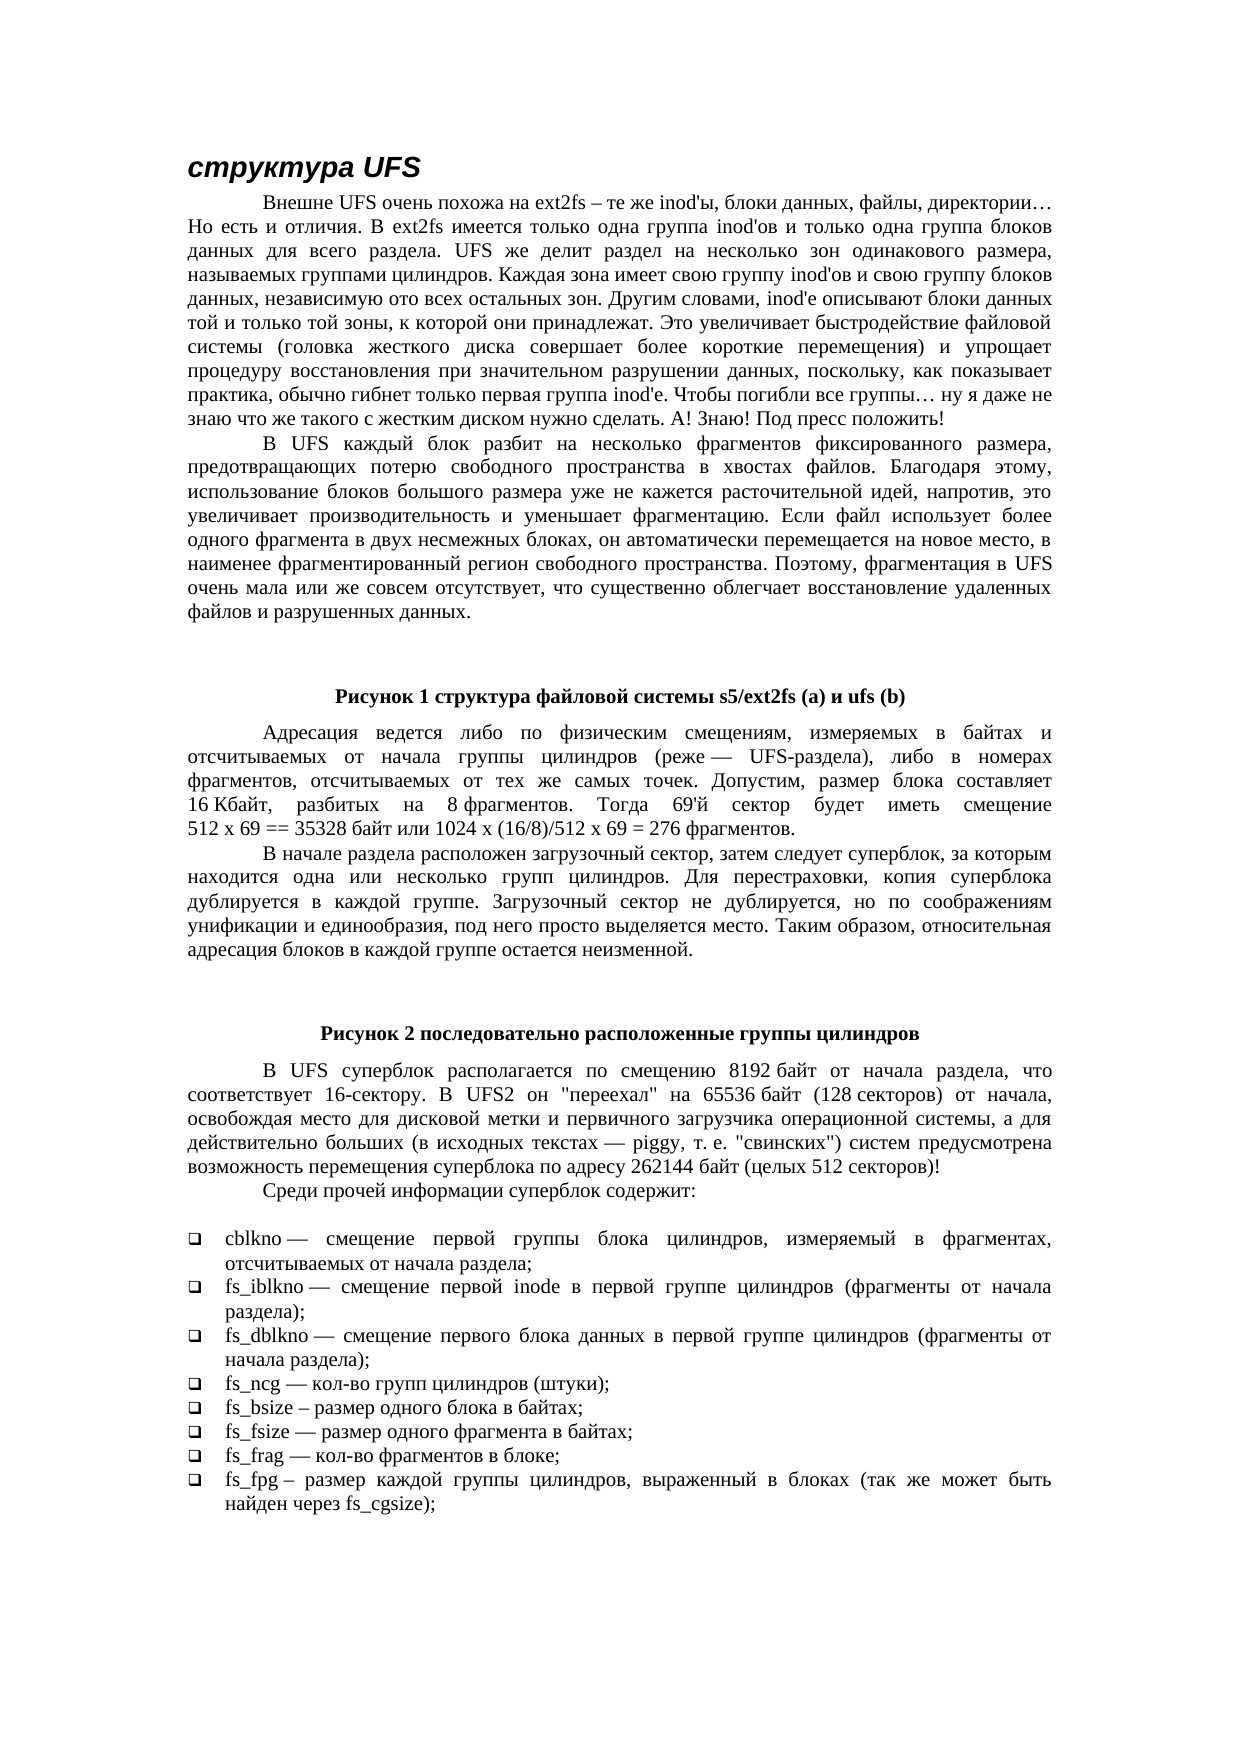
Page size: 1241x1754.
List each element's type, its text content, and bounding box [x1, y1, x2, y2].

text Внешне UFS очень похожа на ext2fs – те же inod'ы, блоки данных, файлы, директории… Но есть и отличия. В ext2fs имеется только одна группа inod'ов и только одна группа блоков данных для всего раздела. UFS же делит раздел на несколько зон одинакового размера, называемых группами цилиндров. Каждая зона имеет свою группу inod'ов и свою группу блоков данных, независимую ото всех остальных зон. Другим словами, inod'е описывают блоки данных той и только той зоны, к которой они принадлежат. Это увеличивает быстродействие файловой системы (головка жесткого диска совершает более короткие перемещения) и упрощает процедуру восстановления при значительном разрушении данных, поскольку, как показывает практика, обычно гибнет только первая группа inod'e. Чтобы погибли все группы… ну я даже не знаю что же такого с жестким диском нужно сделать. А! Знаю! Под пресс положить! [187, 190, 1053, 430]
list fs_fpg – размер каждой группы цилиндров, выраженный в блоках (так же может быть найден через fs_cgsize); [187, 1467, 1053, 1515]
text В начале раздела расположен загрузочный сектор, затем следует суперблок, за которым находится одна или несколько групп цилиндров. Для перестраховки, копия суперблока дублируется в каждой группе. Загрузочный сектор не дублируется, но по соображениям унификации и единообразия, под него просто выделяется место. Таким образом, относительная адресация блоков в каждой группе остается неизменной. [187, 840, 1053, 961]
text В UFS каждый блок разбит на несколько фрагментов фиксированного размера, предотвращающих потерю свободного пространства в хвостах файлов. Благодаря этому, использование блоков большого размера уже не кажется расточительной идей, напротив, это увеличивает производительность и уменьшает фрагментацию. Если файл использует более одного фрагмента в двух несмежных блоках, он автоматически перемещается на новое место, в наименее фрагментированный регион свободного пространства. Поэтому, фрагментация в UFS очень мала или же совсем отсутствует, что существенно облегчает восстановление удаленных файлов и разрушенных данных. [187, 430, 1053, 623]
text Рисунок 2 последовательно расположенные группы цилиндров [187, 1021, 1053, 1045]
list fs_bsize – размер одного блока в байтах; [187, 1395, 1053, 1419]
text Рисунок 1 структура файловой системы s5/ext2fs (а) и ufs (b) [187, 683, 1053, 708]
text В UFS cуперблок располагается по смещению 8192 байт от начала раздела, что соответствует 16-сектору. В UFS2 он "переехал" на 65536 байт (128 секторов) от начала, освобождая место для дисковой метки и первичного загрузчика операционной системы, а для действительно больших (в исходных текстах — piggy, т. е. "свинских") систем предусмотрена возможность перемещения суперблока по адресу 262144 байт (целых 512 секторов)! [187, 1058, 1053, 1178]
text Среди прочей информации суперблок содержит: [187, 1178, 1053, 1202]
text Адресация ведется либо по физическим смещениям, измеряемых в байтах и отсчитываемых от начала группы цилиндров (реже — UFS-раздела), либо в номерах фрагментов, отсчитываемых от тех же самых точек. Допустим, размер блока составляет 16 Кбайт, разбитых на 8 фрагментов. Тогда 69'й сектор будет иметь смещение 512 х 69 == 35328 байт или 1024 x (16/8)/512 x 69 = 276 фрагментов. [187, 720, 1053, 840]
subtitle структура UFS [187, 150, 1053, 183]
list fs_dblkno — смещение первого блока данных в первой группе цилиндров (фрагменты от начала раздела); [187, 1323, 1053, 1371]
list cblkno — смещение первой группы блока цилиндров, измеряемый в фрагментах, отсчитываемых от начала раздела; [187, 1226, 1053, 1274]
list fs_iblkno — смещение первой inode в первой группе цилиндров (фрагменты от начала раздела); [187, 1274, 1053, 1323]
list fs_fsize — размер одного фрагмента в байтах; [187, 1419, 1053, 1443]
list fs_frag — кол-во фрагментов в блоке; [187, 1443, 1053, 1467]
list fs_ncg — кол-во групп цилиндров (штуки); [187, 1371, 1053, 1395]
